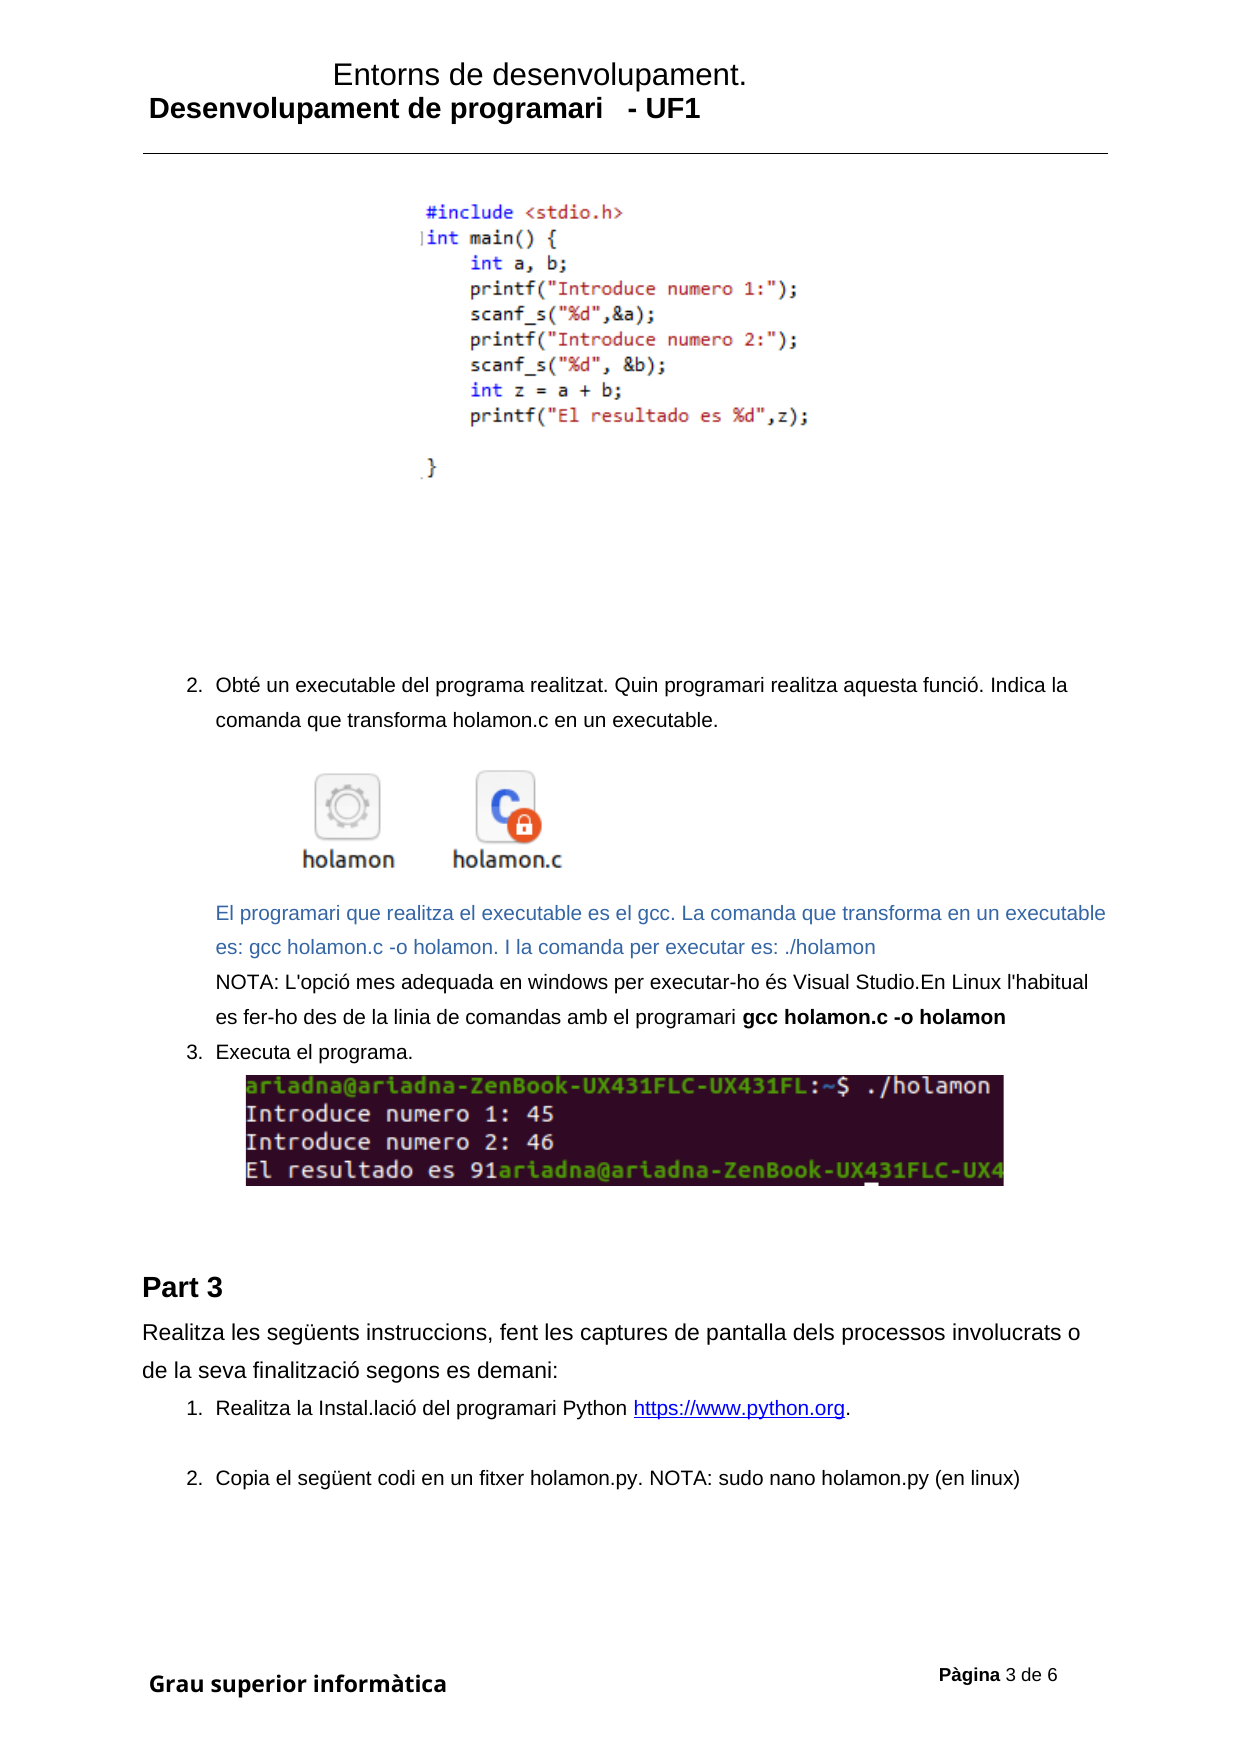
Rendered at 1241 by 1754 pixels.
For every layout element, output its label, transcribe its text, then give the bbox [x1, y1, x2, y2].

list Copia el següent codi en un fitxer holamon.py. NOTA: sudo nano holamon.py (en linux) [186, 1466, 1107, 1489]
text Part 3 [142, 1271, 1107, 1303]
picture [245, 1075, 1004, 1186]
picture [293, 747, 581, 890]
list Obté un executable del programa realitzat. Quin programari realitza aquesta funció. Indica la comanda que transforma holamon.c en un executable. [186, 674, 1107, 732]
list Realitza la Instal.lació del programari Python https://www.python.org. [186, 1397, 1107, 1420]
list El programari que realitza el executable es el gcc. La comanda que transforma en un executable es: gcc holamon.c -o holamon. I la comanda per executar es: ./holamon [186, 743, 1107, 959]
list Executa el programa. [186, 1040, 1107, 1063]
list NOTA: L'opció mes adequada en windows per executar-ho és Visual Studio.En Linux l'habitual es fer-ho des de la linia de comandas amb el programari gcc holamon.c -o holamon [186, 971, 1107, 1029]
text Realitza les següents instruccions, fent les captures de pantalla dels processos involucrats o de la seva finalització segons es demani: [142, 1320, 1107, 1384]
